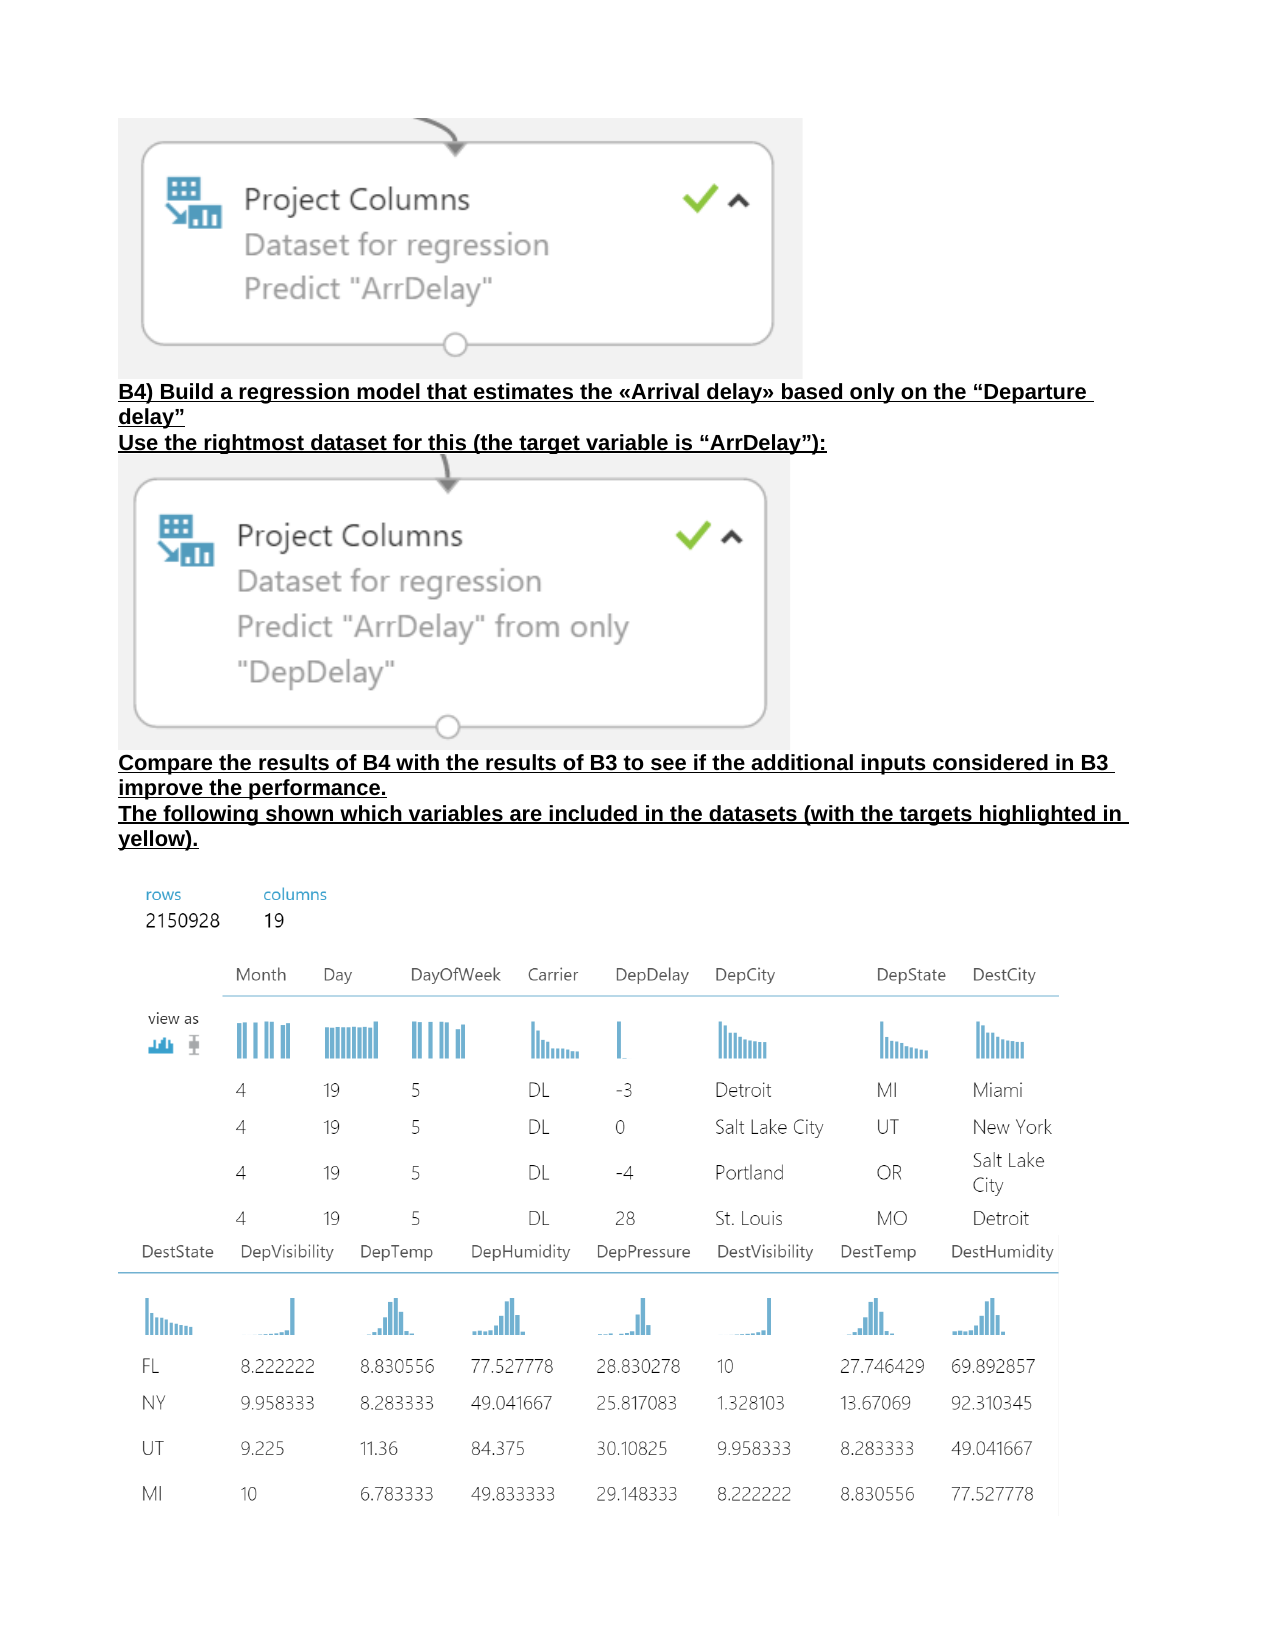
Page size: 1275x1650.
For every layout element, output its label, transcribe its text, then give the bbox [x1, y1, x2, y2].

text Compare the results of B4 with the results of B3 to see if the additional inputs considered in B3 improve the performance. [118, 750, 1157, 800]
picture [118, 118, 803, 379]
text Use the rightmost dataset for this (the target variable is “ArrDelay”): [118, 429, 1157, 455]
picture [118, 454, 790, 750]
text The following shown which variables are included in the datasets (with the targets highlighted in yellow). [118, 800, 1157, 851]
picture [118, 879, 1059, 1516]
text B4) Build a regression model that estimates the «Arrival delay» based only on the “Departure delay” [118, 379, 1157, 429]
